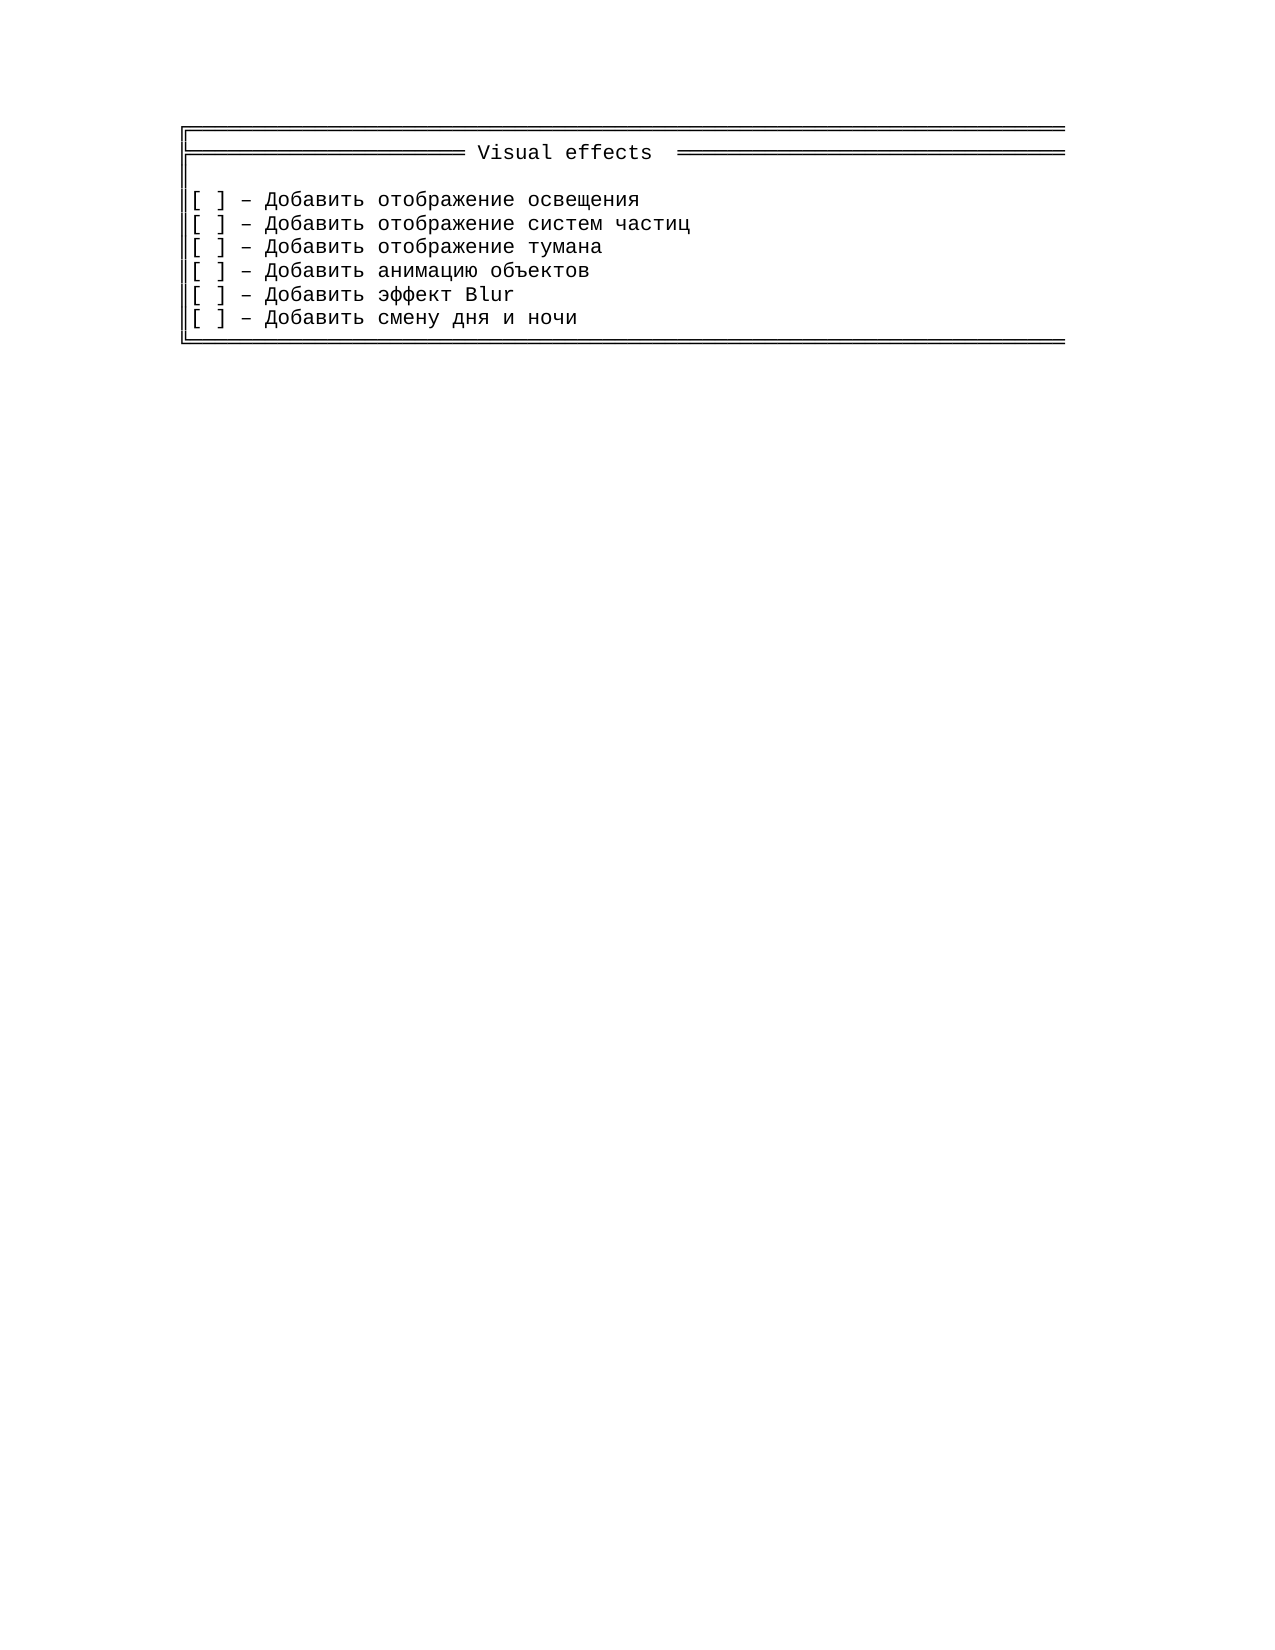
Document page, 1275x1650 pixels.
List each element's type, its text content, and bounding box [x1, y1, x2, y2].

text ╚══════════════════════════════════════════════════════════════════════ [177, 331, 1186, 354]
text ╠══════════════════════ Visual effects ═══════════════════════════════ [182, 142, 1186, 165]
text ║[ ] – Добавить смену дня и ночи [177, 307, 1186, 331]
text ║[ ] – Добавить отображение систем частиц [186, 213, 1186, 236]
text ║ [177, 165, 1186, 189]
text ╔══════════════════════════════════════════════════════════════════════ [177, 118, 1186, 142]
text ║[ ] – Добавить отображение освещения [177, 189, 1186, 213]
text ║[ ] – Добавить эффект Blur [186, 284, 1186, 307]
text ║[ ] – Добавить отображение тумана [177, 236, 1186, 260]
text ║[ ] – Добавить анимацию объектов [177, 260, 1186, 284]
